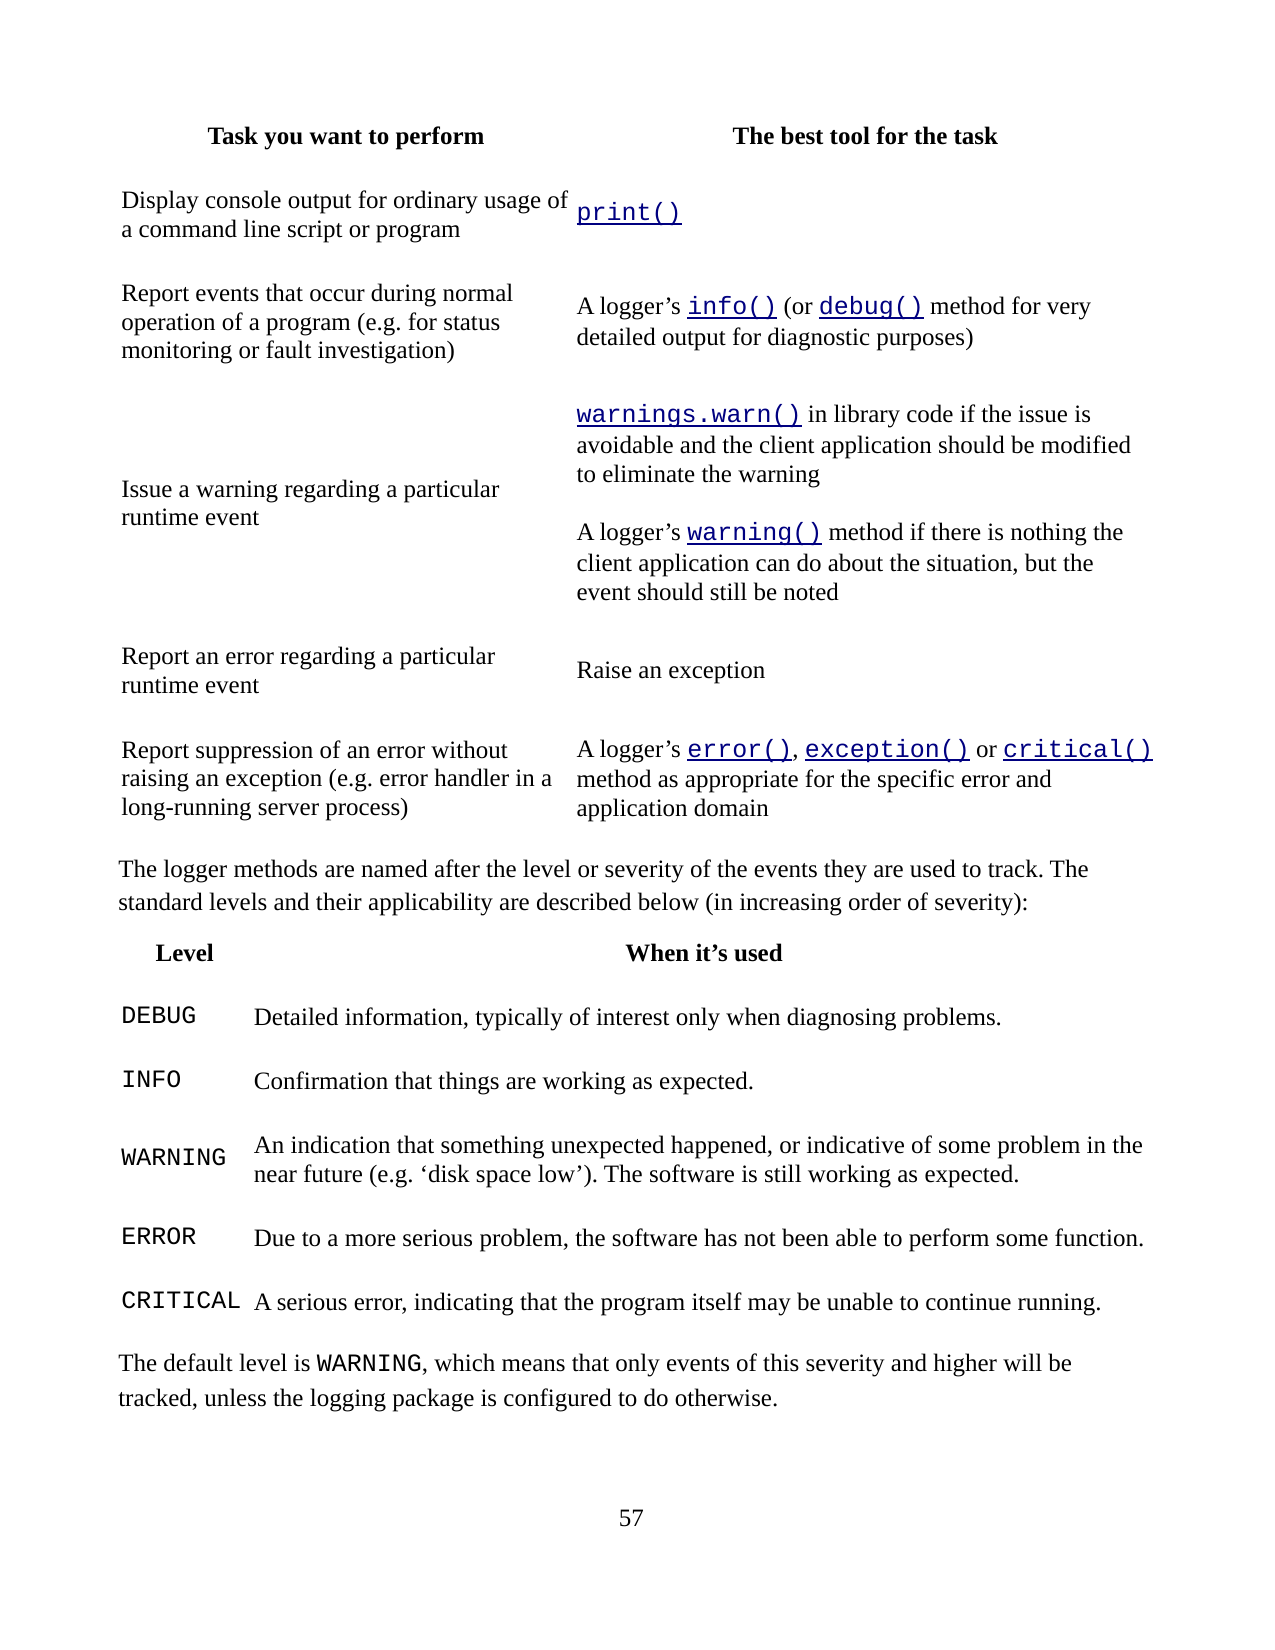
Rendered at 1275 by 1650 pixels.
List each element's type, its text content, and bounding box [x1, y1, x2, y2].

table_cell A serious error, indicating that the program itself may be unable to continue running. [251, 1284, 1157, 1348]
table_cell Report suppression of an error without raising an exception (e.g. error handler in a long-running server process) [118, 731, 573, 854]
table_cell A logger’s error(), exception() or critical() method as appropriate for the specific error and application domain [574, 731, 1157, 854]
table_cell print() [574, 182, 1157, 275]
table_cell DEBUG [118, 999, 251, 1063]
table_cell warnings.warn() in library code if the issue is avoidable and the client application should be modified to eliminate the warning A logger’s warning() method if there is nothing the client application can do about the situation, but the event should still be noted [574, 397, 1157, 638]
table_cell ERROR [118, 1220, 251, 1284]
table_cell Due to a more serious problem, the software has not been able to perform some function. [251, 1220, 1157, 1284]
table_cell CRITICAL [118, 1284, 251, 1348]
table_cell Report an error regarding a particular runtime event [118, 638, 573, 731]
table_cell Report events that occur during normal operation of a program (e.g. for status monitoring or fault investigation) [118, 275, 573, 397]
table_header When it’s used [251, 935, 1157, 999]
table_cell Confirmation that things are working as expected. [251, 1063, 1157, 1127]
table_cell Detailed information, typically of interest only when diagnosing problems. [251, 999, 1157, 1063]
table_header Task you want to perform [118, 118, 573, 182]
table_cell Display console output for ordinary usage of a command line script or program [118, 182, 573, 275]
table_cell Raise an exception [574, 638, 1157, 731]
text The default level is WARNING, which means that only events of this severity and higher will be tracked, unless the logging package is configured to do otherwise. [118, 1348, 1157, 1412]
table_header The best tool for the task [574, 118, 1157, 182]
table_cell An indication that something unexpected happened, or indicative of some problem in the near future (e.g. ‘disk space low’). The software is still working as expected. [251, 1127, 1157, 1220]
text The logger methods are named after the level or severity of the events they are used to track. The standard levels and their applicability are described below (in increasing order of severity): [118, 854, 1157, 916]
table_cell WARNING [118, 1127, 251, 1220]
table_cell Issue a warning regarding a particular runtime event [118, 397, 573, 638]
table_header Level [118, 935, 251, 999]
table_cell A logger’s info() (or debug() method for very detailed output for diagnostic purposes) [574, 275, 1157, 397]
table_cell INFO [118, 1063, 251, 1127]
